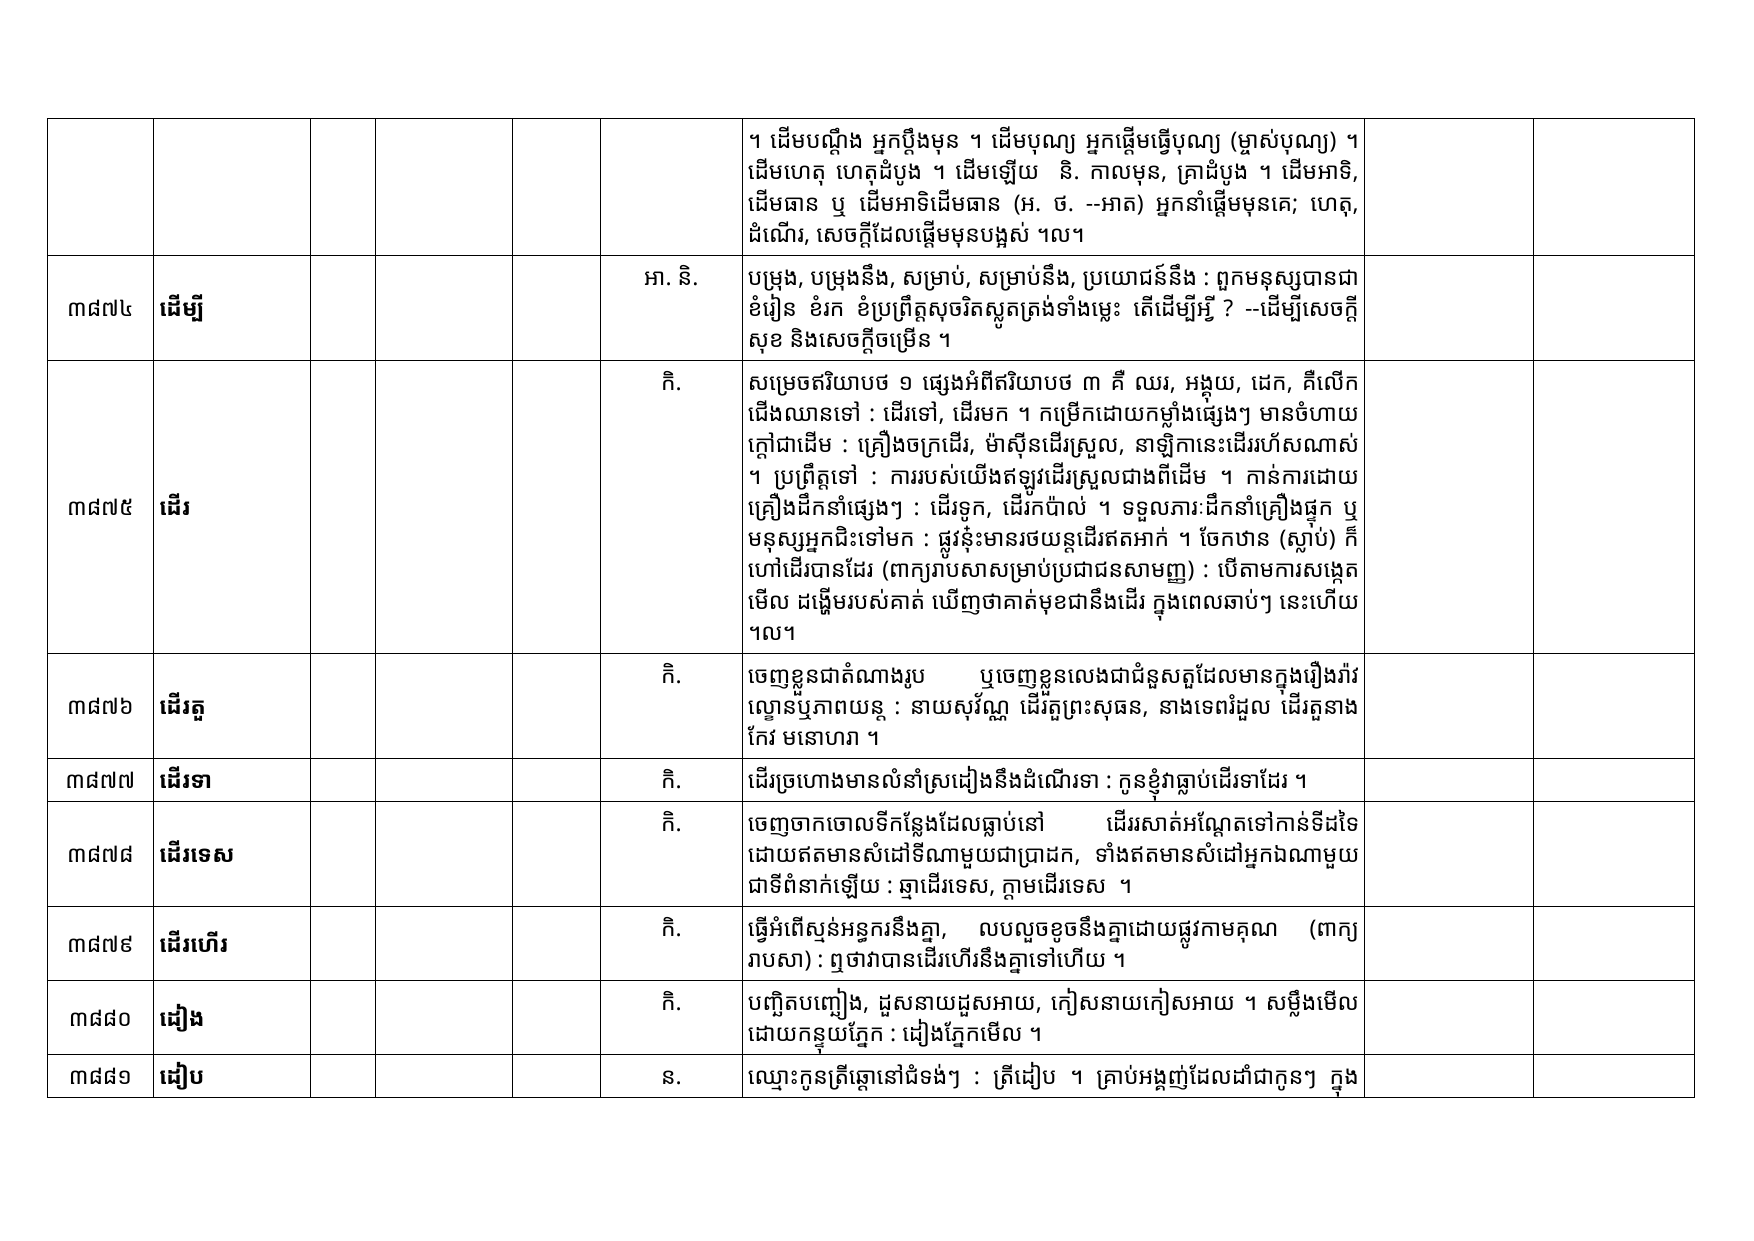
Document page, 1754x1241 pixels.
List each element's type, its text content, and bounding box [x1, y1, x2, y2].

table_cell [1365, 1055, 1533, 1097]
table_cell ដើរ​ទេស [154, 802, 310, 906]
table_cell [376, 256, 512, 360]
table_cell ៣៨៧៦ [48, 654, 153, 758]
table_cell កិ. [601, 907, 742, 980]
table_cell [601, 119, 742, 255]
table_cell គល់, ភាគ​ជា​ដំបូង, ជាមុន : ដើម​ដៃ, ដើម​ទ្រូង, ដើម​ផ្លូវ ។ សំណុំ​ខ្លួន, តួ​ខ្លួន : ដើម​ឈើ, ដើម​ពោត; ឈើ ១ ដើម, ឫស្សី ១ ដើម, ដែក ១​ដើម ។ ដើម​ការ អ្នក​ផ្ដើម​ធ្វើ​ការ, ម្ចាស់​ការ (ប្រើ​ចំពោះ​តែ​ការ​កុសល ឬ​មង្គល​ការ​ផ្សេង​ៗ) ។ ដើម​គំនិត អ្នក​ផ្ដើម​គិត​ជាមុន​គេ ។ ដើម​ចម ដើម​ហេតុ​ដែល​ជា​ធំ​ក្នុង​ដំណើរ, ក្នុង​រឿង​អ្វី​មួយ ។ ដើម​ចោទ អ្នក​ផ្ដើម​ចោទ​មុន​គេ, រូប​ចោទក៍ ។ ដើម​ដង សំណុំ, លំនាំ, ទំហំ នៃ​ដើម​ដំណាំ​ផ្សេង​ៗ : ពោត​ឆ្នាំ​នេះ​ មាន​ដើម​ដង​ល្អ​គា្រន់​បើ​ជាង​ពី​ក្នុង​ឆ្នាំ​មុន ។ ដើម​ដំបូង គ្រា​មុន​បង្អស់ ។ ដើម​ទង ទង​គន្លង, ទំនង​ជា​មុន​បង្អស់ ។ ដើម​ទុន ប្រាក់​ដើម សម្រាប់​ប្រកប​ការងារ​យក​ចំណេញ ។ ដើម​ទ្រព្យ ទ្រព្យ​ដែល​មិន​ចាយ​វាយ​ទុក​ឲ្យ​នៅ​ជា​ប្រធាន, ជា​មេ​នៃ​ទ្រព្យ​ក្នុង​ផ្ទះ ។ ដើម​បណ្ដឹង អ្នក​ប្ដឹង​មុន ។ ដើម​បុណ្យ អ្នក​ផ្ដើម​ធ្វើ​បុណ្យ (ម្ចាស់​បុណ្យ) ។ ដើម​ហេតុ ហេតុ​ដំបូង ។ ដើម​ឡើយ និ. កាល​មុន, គ្រា​ដំបូង ។ ដើម​អាទិ, ដើម​ធាន ឬ ដើម​អាទិ​ដើម​ធាន (អ. ថ. --អាត) អ្នក​នាំ​ផ្ដើម​មុន​គេ; ហេតុ, ដំណើរ, សេចក្ដី​ដែល​ផ្ដើម​មុន​បង្អស់ ។ល។ [743, 119, 1364, 255]
table_cell អា. និ. [601, 256, 742, 360]
table_cell [1534, 981, 1694, 1054]
table_cell [376, 759, 512, 801]
table_cell [311, 256, 375, 360]
table_cell ៣៨៧៨ [48, 802, 153, 906]
table_cell ៣៨៧៩ [48, 907, 153, 980]
table_cell ដើរ​ហើរ [154, 907, 310, 980]
table_cell [1534, 361, 1694, 653]
table_cell កិ. [601, 654, 742, 758]
table_cell ៣៨៨១ [48, 1055, 153, 1097]
table_cell [1534, 759, 1694, 801]
table_cell [376, 1055, 512, 1097]
table_cell ៣៨៨០ [48, 981, 153, 1054]
table_cell ឈ្មោះ​កូន​ត្រី​ឆ្ដោ​នៅ​ជំទង់​ៗ : ត្រី​ដៀប ។ គ្រាប់​អង្គញ់​ដែល​ដាំ​ជា​កូន​ៗ ក្នុង​ [743, 1055, 1364, 1097]
table_cell [1365, 119, 1533, 255]
table_cell [311, 119, 375, 255]
table_cell ធ្វើ​អំពើ​ស្មន់​អន្ធករ​នឹង​គ្នា, លប​លួច​ខូច​នឹង​គ្នា​ដោយ​ផ្លូវ​កាម​គុណ (ពាក្យ​រាបសា) : ឮ​ថា​វា​បាន​ដើរ​ហើរ​នឹង​គ្នា​ទៅ​ហើយ ។ [743, 907, 1364, 980]
table_cell [513, 1055, 600, 1097]
table_cell [1365, 654, 1533, 758]
table_cell [513, 654, 600, 758]
table_cell [376, 654, 512, 758]
table_cell [376, 907, 512, 980]
table_cell កិ. [601, 361, 742, 653]
table_cell ៣៨៧៧ [48, 759, 153, 801]
table_cell ចេញ​ខ្លួន​ជា​តំណាង​រូប ឬ​ចេញ​ខ្លួន​លេង​ជា​ជំនួស​តួ​ដែល​មាន​ក្នុង​រឿងរ៉ាវ​ល្ខោន​ឬ​ភាពយន្ត : នាយ​សុវ័ណ្ណ ដើរ​តួ​ព្រះ​សុធន, នាង​ទេព​រំដួល ដើរ​តួ​នាង​កែវ មនោហរា ។ [743, 654, 1364, 758]
table_cell [1534, 256, 1694, 360]
table_cell សម្រេច​ឥរិយាបថ ១ ផ្សេង​អំពី​ឥរិយាបថ ៣ គឺ ឈរ, អង្គុយ, ដេក, គឺ​លើក​ជើង​ឈាន​ទៅ : ដើរ​ទៅ, ដើរ​មក ។ កម្រើក​ដោយ​កម្លាំង​ផ្សេង​ៗ មាន​ចំហាយ​ក្ដៅ​ជាដើម : គ្រឿង​ចក្រ​ដើរ, ម៉ាស៊ីន​ដើរ​ស្រួល, នាឡិកា​នេះ​ដើរ​រហ័ស​ណាស់ ។ ប្រព្រឹត្ត​ទៅ : ការ​របស់​យើង​ឥឡូវ​ដើរ​ស្រួល​ជាង​ពី​ដើម ។ កាន់​ការ​ដោយ​គ្រឿង​ដឹក​នាំ​ផ្សេង​ៗ : ដើរ​ទូក, ដើរ​កប៉ាល់ ។ ទទួល​ភារៈ​ដឹក​នាំ​គ្រឿង​ផ្ទុក ឬ​មនុស្ស​អ្នក​ជិះ​ទៅ​មក : ផ្លូវ​នុ៎ះ​មាន​រថយន្ត​ដើរ​ឥត​អាក់ ។ ចែក​ឋាន (ស្លាប់) ក៏​ហៅ​ដើរ​បាន​ដែរ (ពាក្យ​រាបសា​សម្រាប់​ប្រជាជន​សាមញ្ញ) : បើ​តាម​ការ​សង្កេត​មើល ដង្ហើម​របស់​គាត់​ ឃើញ​ថា​គាត់​មុខ​ជា​នឹង​ដើរ ក្នុង​ពេល​ឆាប់​ៗ នេះ​ហើយ ។ល។ [743, 361, 1364, 653]
table_cell [1365, 361, 1533, 653]
table_cell ដើរ [154, 361, 310, 653]
table_cell [513, 119, 600, 255]
table_cell [1534, 1055, 1694, 1097]
table_cell ដើម្បី [154, 256, 310, 360]
table_cell កិ. [601, 981, 742, 1054]
table_cell [1365, 907, 1533, 980]
table_cell [311, 361, 375, 653]
table_cell [513, 256, 600, 360]
table_cell [376, 119, 512, 255]
table_cell [513, 361, 600, 653]
table_cell កិ. [601, 759, 742, 801]
table_cell ដៀង [154, 981, 310, 1054]
table_cell [1534, 119, 1694, 255]
table_cell [513, 981, 600, 1054]
table_cell [311, 802, 375, 906]
table_cell [311, 981, 375, 1054]
table_cell [1365, 802, 1533, 906]
table_cell [376, 361, 512, 653]
table_cell បញ្ឆិត​បញ្ឆៀង, ដួស​នាយ​ដួស​អាយ, កៀស​នាយ​កៀស​អាយ ។ សម្លឹង​មើល​ដោយ​កន្ទុយ​ភ្នែក : ដៀង​ភ្នែក​មើល ។ [743, 981, 1364, 1054]
table_cell [311, 654, 375, 758]
table_cell ដើរ​ទា [154, 759, 310, 801]
table_cell [376, 802, 512, 906]
table_cell [513, 759, 600, 801]
table_cell [311, 1055, 375, 1097]
table_cell ៣៨៧៥ [48, 361, 153, 653]
table_cell ៣៨៧៤ [48, 256, 153, 360]
table_cell ន. [601, 1055, 742, 1097]
table_cell [1365, 759, 1533, 801]
table_cell [311, 759, 375, 801]
table_cell [48, 119, 153, 255]
table_cell [154, 119, 310, 255]
table_cell [1365, 981, 1533, 1054]
table_cell [1365, 256, 1533, 360]
table_cell [513, 907, 600, 980]
table_cell [311, 907, 375, 980]
table_cell បម្រុង, បម្រុង​នឹង, សម្រាប់, សម្រាប់​នឹង, ប្រយោជន៍​នឹង : ពួក​មនុស្ស​បាន​ជា​ខំ​រៀន ខំ​រក ខំ​ប្រព្រឹត្ត​សុចរិត​ស្លូត​ត្រង់​ទាំង​ម្លេះ​ តើ​ដើម្បី​អ្វី ? --ដើម្បី​សេចក្ដី​សុខ និង​សេចក្ដី​ចម្រើន ។ [743, 256, 1364, 360]
table_cell [1534, 654, 1694, 758]
table_cell ដើរ​ច្រហោង​មាន​លំនាំ​ស្រដៀង​នឹង​ដំណើរ​ទា : កូន​ខ្ញុំ​វា​ធ្លាប់​ដើរ​ទា​ដែរ ។ [743, 759, 1364, 801]
table_cell ចេញ​ចាក​ចោល​ទី​កន្លែង​ដែល​ធ្លាប់​នៅ ដើរ​រសាត់​អណ្ដែត​ទៅ​កាន់​ទី​ដទៃ ដោយ​ឥត​មាន​សំដៅ​ទី​ណា​មួយ​ជា​ប្រាដក, ទាំង​ឥត​មាន​សំដៅ​អ្នក​ឯ​ណា​មួយ​ជាទី​ពំនាក់​ឡើយ : ឆ្មា​ដើរ​ទេស, ក្ដាម​ដើរ​ទេស ។ [743, 802, 1364, 906]
table_cell [1534, 907, 1694, 980]
table_cell ដៀប [154, 1055, 310, 1097]
table_cell កិ. [601, 802, 742, 906]
table_cell [513, 802, 600, 906]
table_cell ដើរ​តួ [154, 654, 310, 758]
table_cell [1534, 802, 1694, 906]
table_cell [376, 981, 512, 1054]
